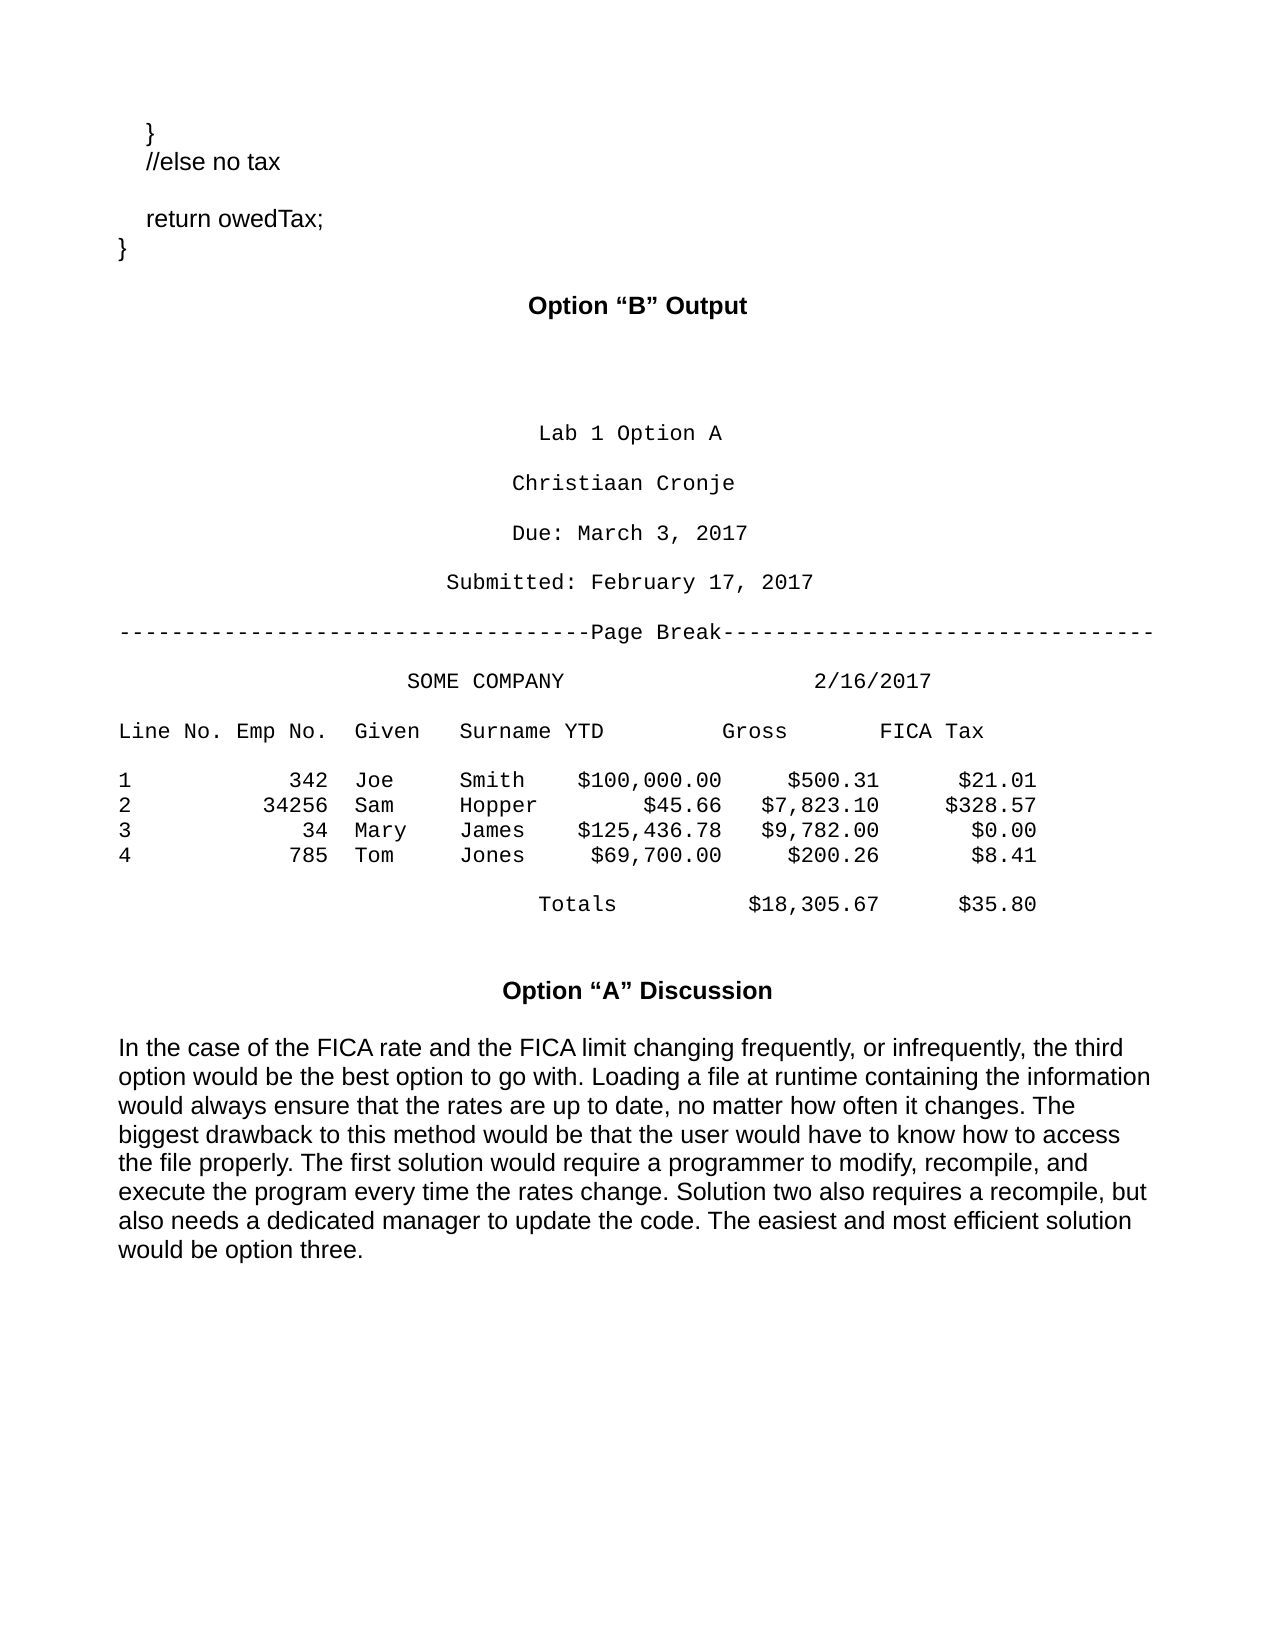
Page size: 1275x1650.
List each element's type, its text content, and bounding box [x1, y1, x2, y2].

text Submitted: February 17, 2017 [118, 571, 1157, 596]
text Line No. Emp No. Given Surname YTD Gross FICA Tax [118, 720, 1157, 745]
text 1 342 Joe Smith $100,000.00 $500.31 $21.01 [118, 769, 1157, 794]
text Option “A” Discussion [118, 976, 1157, 1004]
text 3 34 Mary James $125,436.78 $9,782.00 $0.00 [118, 819, 1157, 844]
text //else no tax [118, 147, 1157, 176]
text Option “B” Output [118, 291, 1157, 319]
text return owedTax; [118, 204, 1157, 233]
text In the case of the FICA rate and the FICA limit changing frequently, or infrequently, the third option would be the best option to go with. Loading a file at runtime containing the information would always ensure that the rates are up to date, no matter how often it changes. The biggest drawback to this method would be that the user would have to know how to access the file properly. The first solution would require a programmer to modify, recompile, and execute the program every time the rates change. Solution two also requires a recompile, but also needs a dedicated manager to update the code. The easiest and most efficient solution would be option three. [118, 1033, 1157, 1263]
text SOME COMPANY 2/16/2017 [118, 670, 1157, 695]
text 4 785 Tom Jones $69,700.00 $200.26 $8.41 [118, 844, 1157, 869]
text Christiaan Cronje [118, 472, 1157, 497]
text 2 34256 Sam Hopper $45.66 $7,823.10 $328.57 [118, 794, 1157, 819]
text } [118, 233, 1157, 262]
text Due: March 3, 2017 [118, 522, 1157, 546]
text } [118, 118, 1157, 147]
text ------------------------------------Page Break--------------------------------- [118, 621, 1157, 646]
text Totals $18,305.67 $35.80 [118, 893, 1157, 918]
text Lab 1 Option A [118, 422, 1157, 447]
